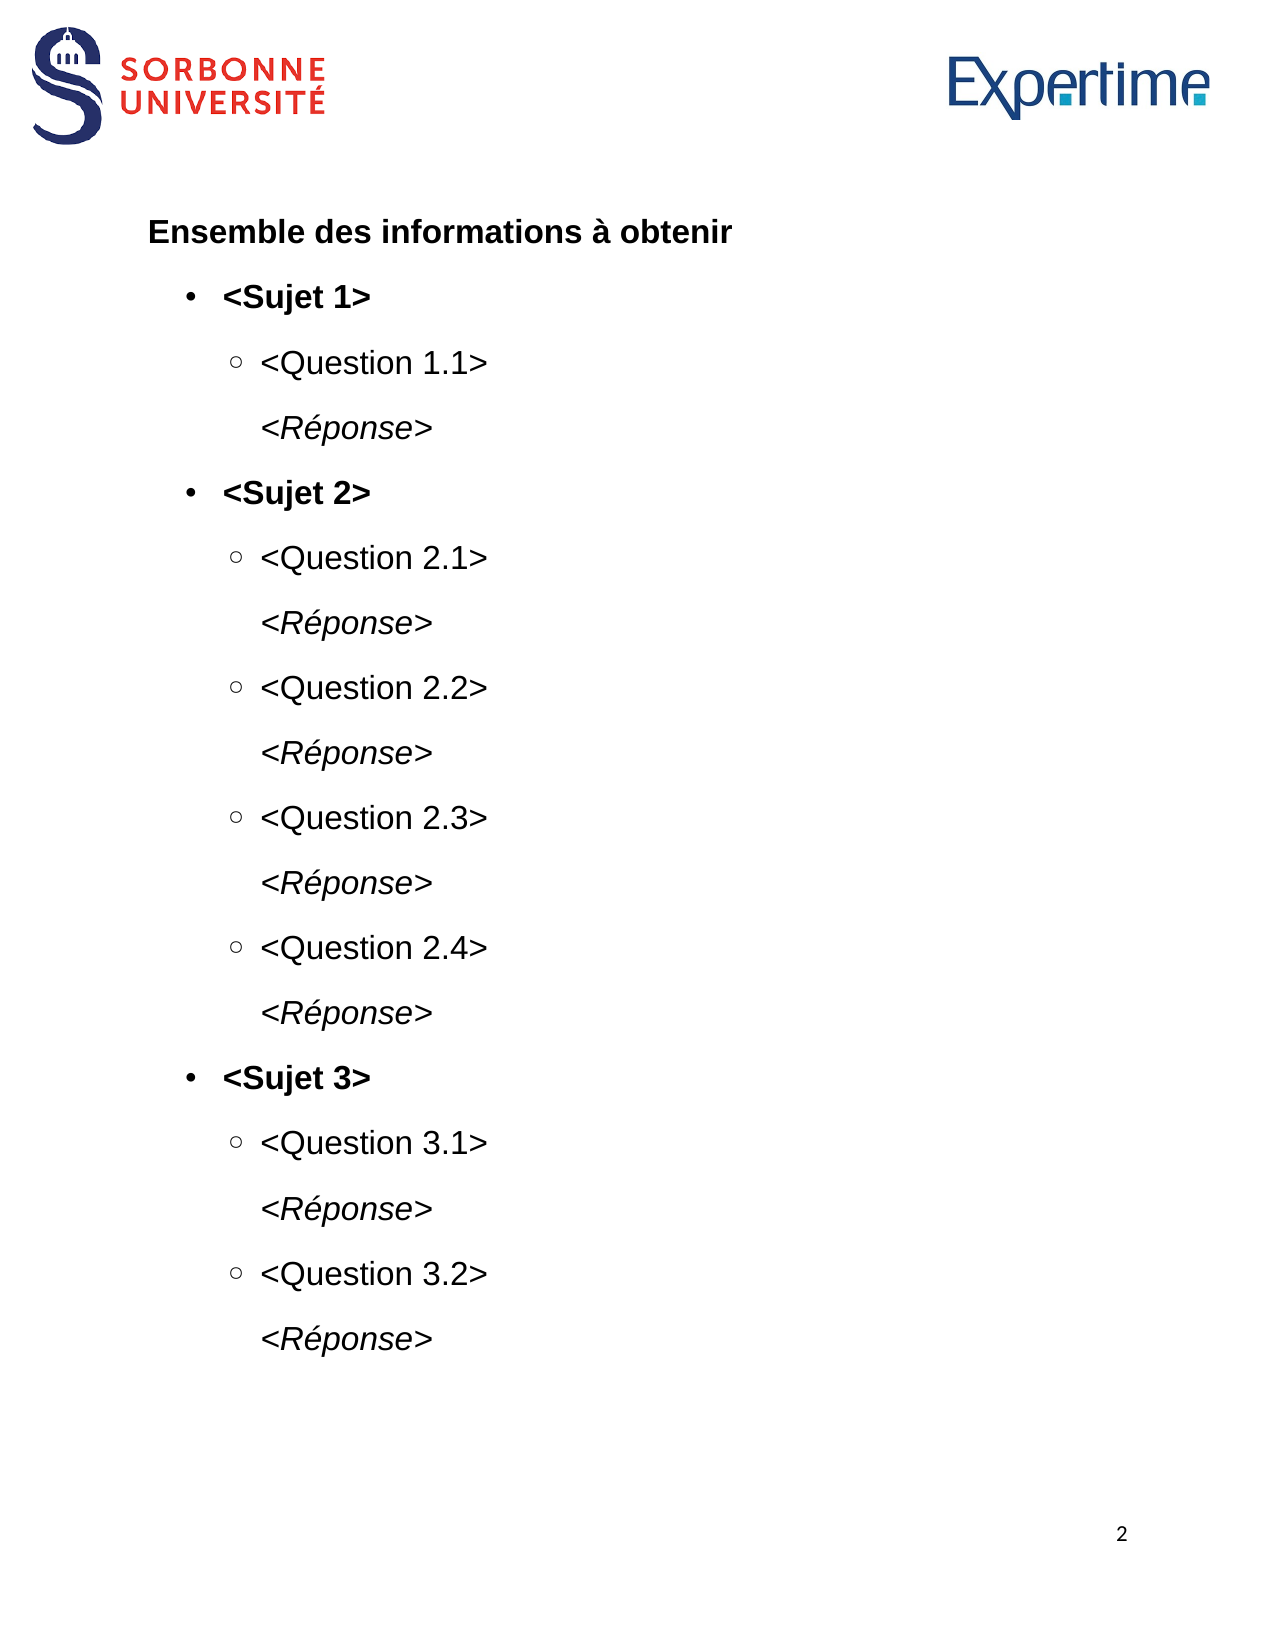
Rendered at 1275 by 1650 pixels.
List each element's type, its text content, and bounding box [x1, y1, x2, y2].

list <Réponse> [223, 408, 1127, 446]
list <Question 1.1> [223, 343, 1127, 381]
list <Sujet 3> [185, 1058, 1127, 1097]
list <Réponse> [223, 603, 1127, 641]
list <Réponse> [223, 733, 1127, 772]
list <Réponse> [223, 1319, 1127, 1357]
list <Question 3.2> [223, 1253, 1127, 1292]
list <Question 2.3> [223, 798, 1127, 837]
list <Question 3.1> [223, 1123, 1127, 1162]
list <Question 2.4> [223, 928, 1127, 967]
picture [31, 26, 325, 145]
list <Réponse> [223, 993, 1127, 1032]
list <Question 2.2> [223, 668, 1127, 707]
list <Question 2.1> [223, 538, 1127, 576]
list <Réponse> [223, 1188, 1127, 1227]
picture [945, 52, 1210, 120]
list <Réponse> [223, 863, 1127, 902]
list <Sujet 1> [185, 278, 1127, 316]
text Ensemble des informations à obtenir [148, 213, 1127, 251]
list <Sujet 2> [185, 473, 1127, 511]
